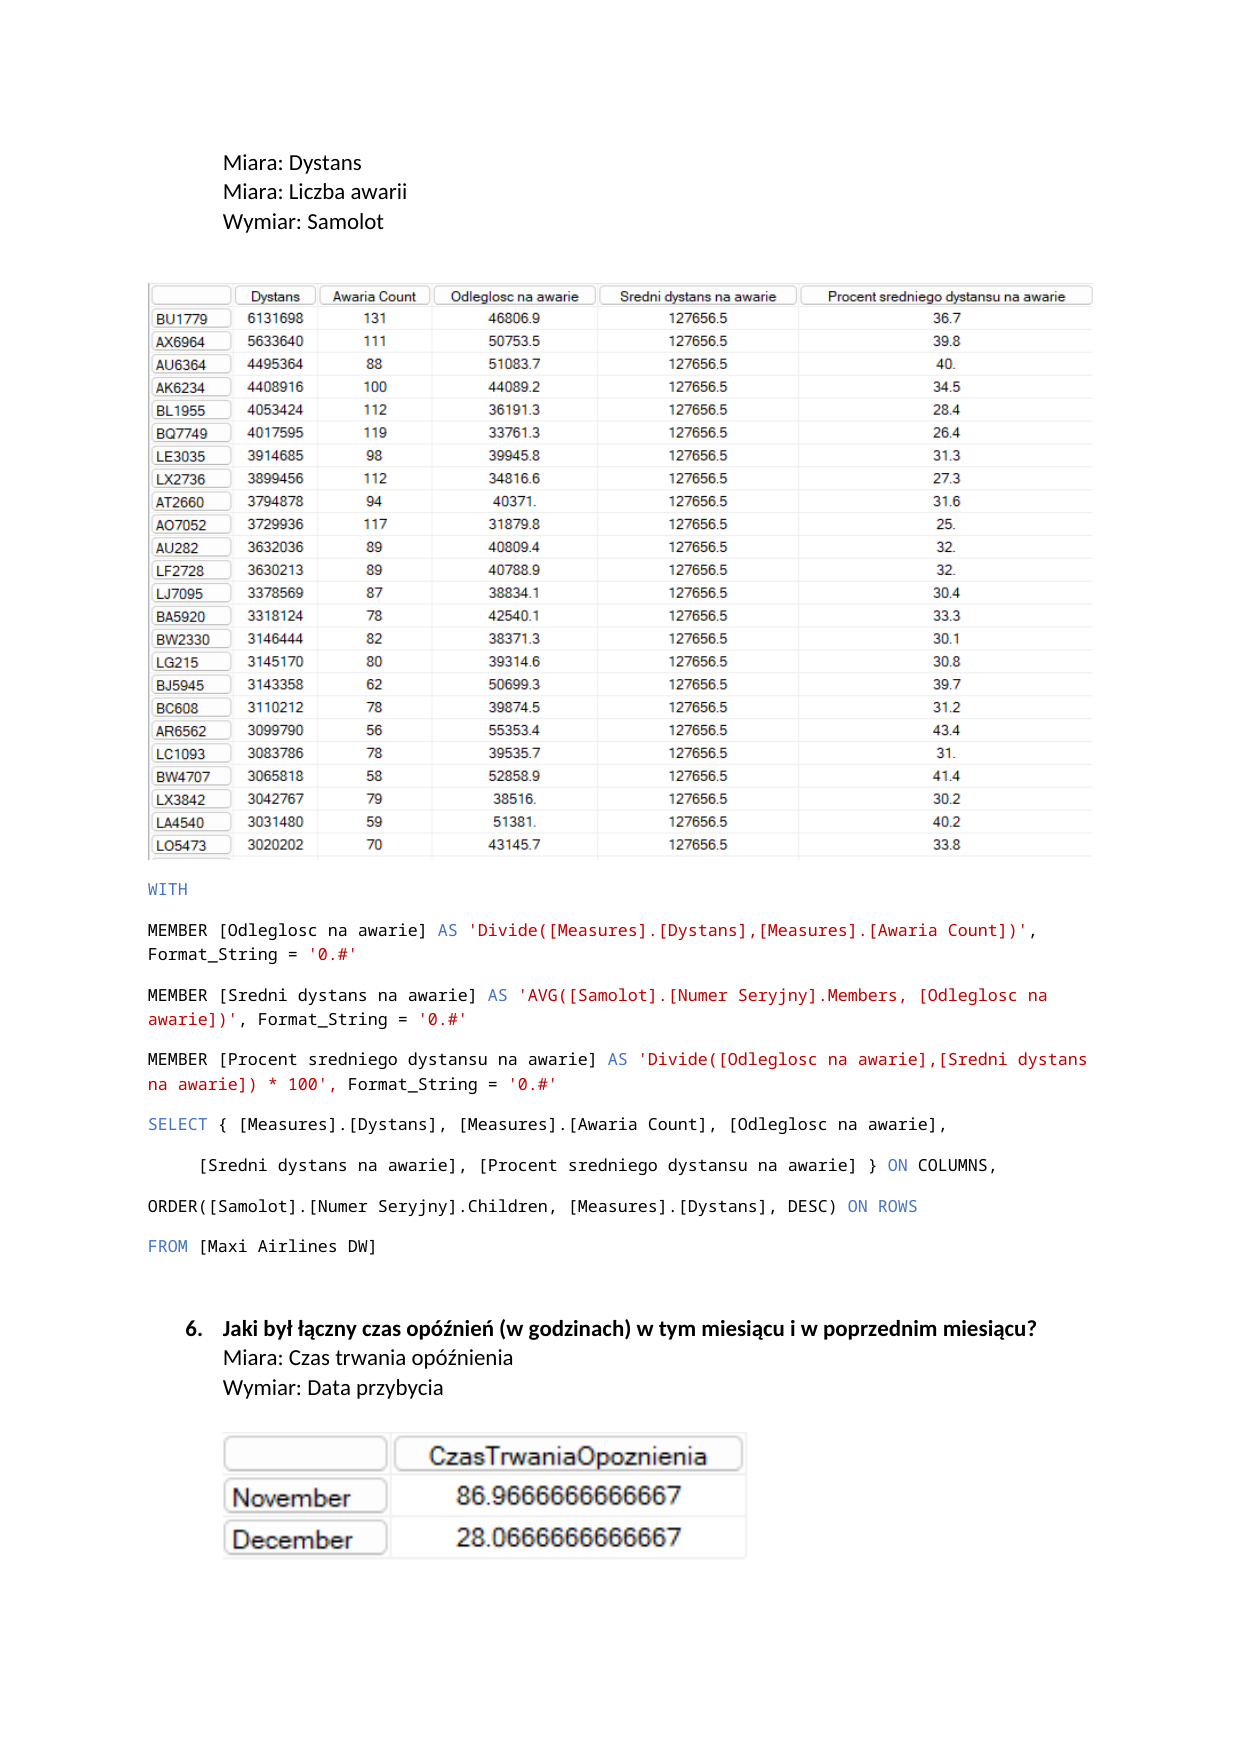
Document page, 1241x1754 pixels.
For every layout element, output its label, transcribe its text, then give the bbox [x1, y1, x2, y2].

text MEMBER [Odleglosc na awarie] AS 'Divide([Measures].[Dystans],[Measures].[Awaria Count])', Format_String = '0.#' [148, 918, 1093, 965]
text [Sredni dystans na awarie], [Procent sredniego dystansu na awarie] } ON COLUMNS, [148, 1153, 1093, 1176]
text MEMBER [Procent sredniego dystansu na awarie] AS 'Divide([Odleglosc na awarie],[Sredni dystans na awarie]) * 100', Format_String = '0.#' [148, 1048, 1093, 1095]
list Jaki był łączny czas opóźnień (w godzinach) w tym miesiącu i w poprzednim miesiącu? [185, 1314, 1093, 1342]
text SELECT { [Measures].[Dystans], [Measures].[Awaria Count], [Odleglosc na awarie], [148, 1113, 1093, 1136]
list Miara: Czas trwania opóźnienia [223, 1343, 1093, 1372]
list Wymiar: Data przybycia [223, 1373, 1093, 1401]
text MEMBER [Sredni dystans na awarie] AS 'AVG([Samolot].[Numer Seryjny].Members, [Odleglosc na awarie])', Format_String = '0.#' [148, 983, 1093, 1030]
list Miara: Dystans [223, 148, 1093, 176]
text ORDER([Samolot].[Numer Seryjny].Children, [Measures].[Dystans], DESC) ON ROWS [148, 1194, 1093, 1217]
text WITH [148, 878, 1093, 900]
text FROM [Maxi Airlines DW] [148, 1235, 1093, 1258]
list Wymiar: Samolot [223, 207, 1093, 235]
list Miara: Liczba awarii [223, 177, 1093, 205]
